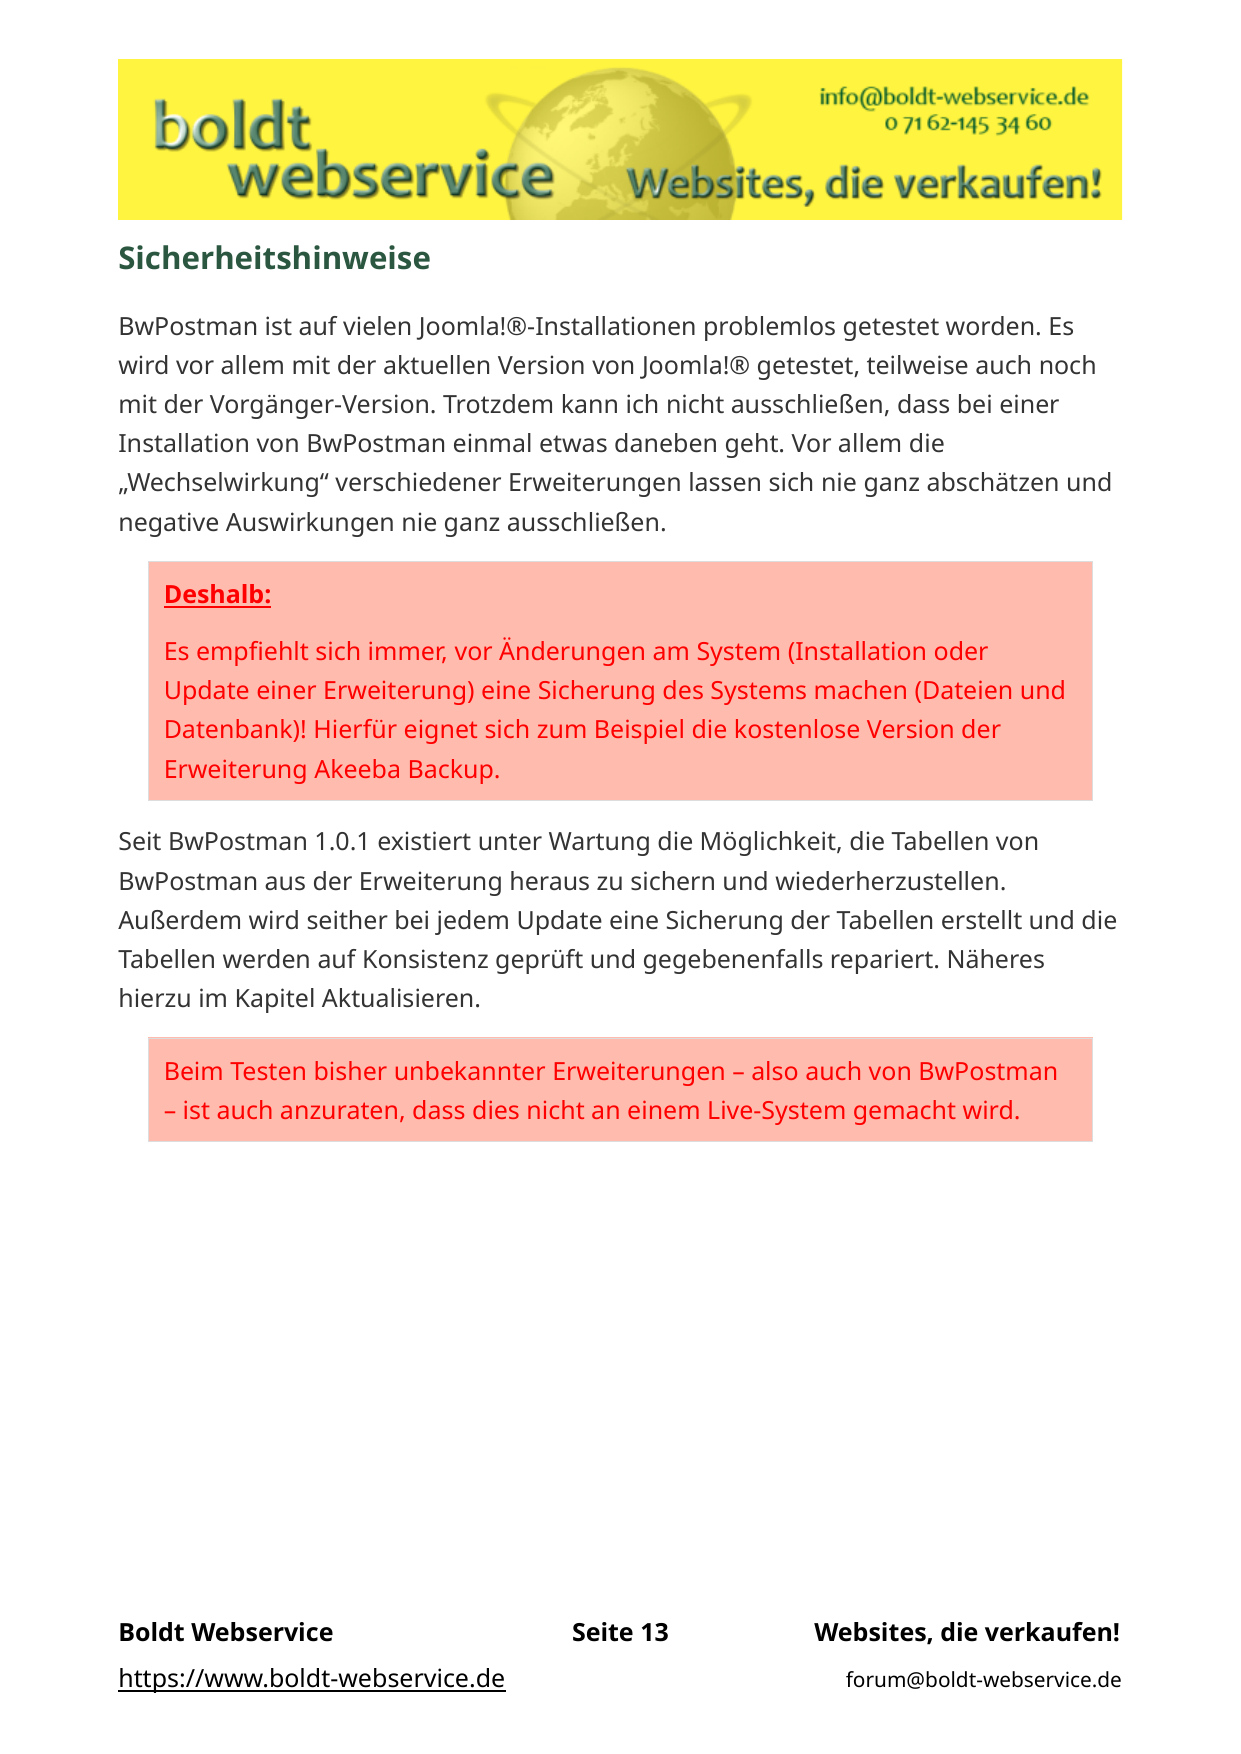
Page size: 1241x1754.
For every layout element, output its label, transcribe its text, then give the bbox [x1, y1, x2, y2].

text Es empfiehlt sich immer, vor Änderungen am System (Installation oder Update einer Erweiterung) eine Sicherung des Systems machen (Dateien und Datenbank)! Hierfür eignet sich zum Beispiel die kostenlose Version der Erweiterung Akeeba Backup. [149, 618, 1092, 800]
picture [118, 59, 1123, 220]
text Deshalb: [149, 562, 1092, 611]
text Beim Testen bisher unbekannter Erweiterungen – also auch von BwPostman – ist auch anzuraten, dass dies nicht an einem Live-System gemacht wird. [149, 1039, 1092, 1141]
subtitle Sicherheitshinweise [118, 236, 1122, 279]
text Seit BwPostman 1.0.1 existiert unter Wartung die Möglichkeit, die Tabellen von BwPostman aus der Erweiterung heraus zu sichern und wiederherzustellen. Außerdem wird seither bei jedem Update eine Sicherung der Tabellen erstellt und die Tabellen werden auf Konsistenz geprüft und gegebenenfalls repariert. Näheres hierzu im Kapitel Aktualisieren. [118, 824, 1122, 1015]
text BwPostman ist auf vielen Joomla!®-Installationen problemlos getestet worden. Es wird vor allem mit der aktuellen Version von Joomla!® getestet, teilweise auch noch mit der Vorgänger-Version. Trotzdem kann ich nicht ausschließen, dass bei einer Installation von BwPostman einmal etwas daneben geht. Vor allem die „Wechselwirkung“ verschiedener Erweiterungen lassen sich nie ganz abschätzen und negative Auswirkungen nie ganz ausschließen. [118, 308, 1122, 538]
